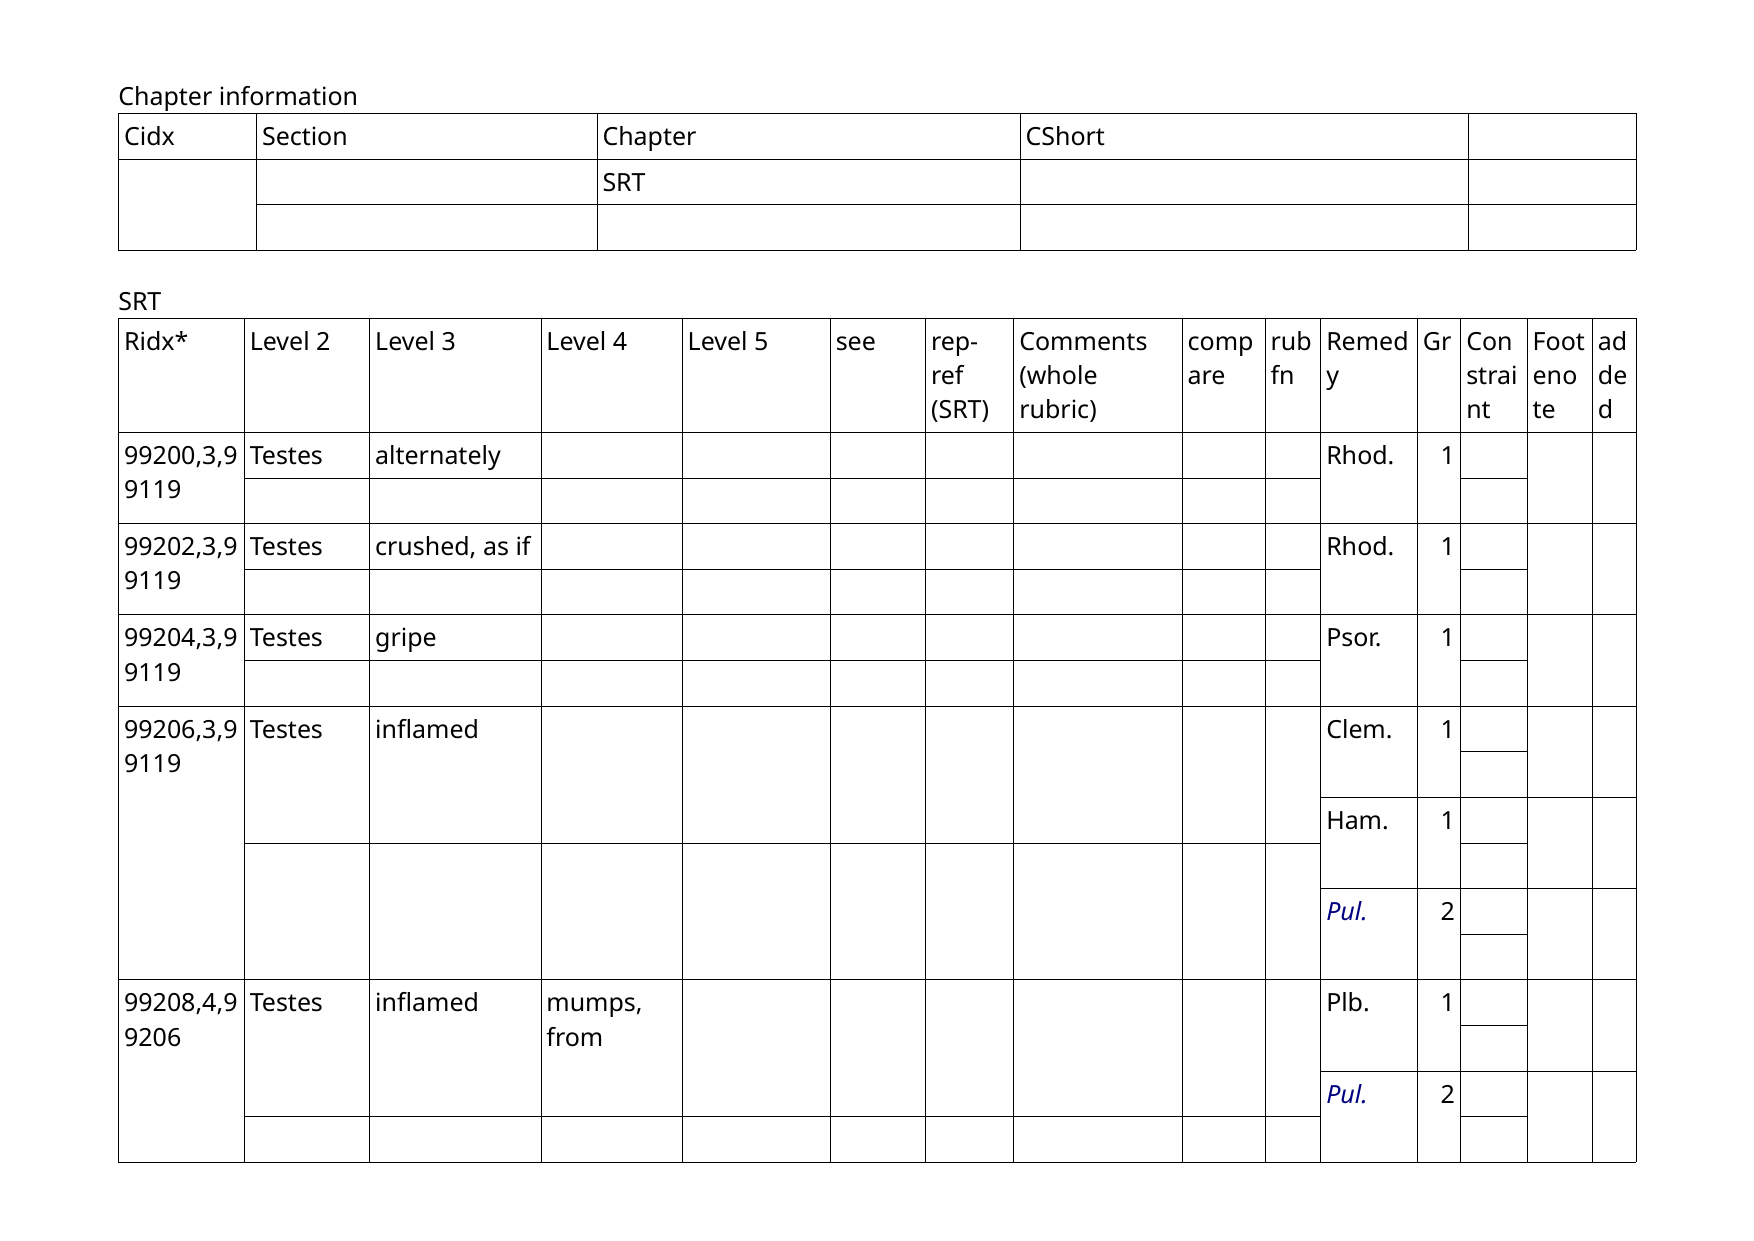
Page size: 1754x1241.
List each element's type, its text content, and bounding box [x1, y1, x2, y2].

table_cell [1183, 479, 1265, 523]
table_cell [1183, 980, 1265, 1116]
table_cell [683, 524, 830, 569]
table_cell Pul. [1321, 889, 1417, 979]
table_cell SRT [598, 160, 1020, 204]
table_cell [926, 1117, 1013, 1162]
table_cell [1266, 615, 1320, 660]
table_header rep-ref (SRT) [926, 319, 1013, 432]
table_cell [1183, 433, 1265, 477]
table_cell [1461, 661, 1527, 706]
table_cell [926, 524, 1013, 569]
table_cell [1461, 707, 1527, 751]
table_cell alternately [370, 433, 541, 477]
table_cell Rhod. [1321, 433, 1417, 523]
table_cell 2 [1418, 889, 1460, 979]
table_cell [370, 570, 541, 614]
text Chapter information [118, 79, 1636, 113]
table_cell [1528, 889, 1592, 979]
table_cell [926, 980, 1013, 1116]
table_header [1469, 114, 1636, 158]
table_cell [1014, 707, 1182, 842]
table_cell 2 [1418, 1072, 1460, 1162]
table_cell 1 [1418, 433, 1460, 523]
table_cell [245, 1117, 369, 1162]
table_cell [1528, 980, 1592, 1071]
table_cell [831, 980, 925, 1116]
table_cell [245, 844, 369, 979]
table_header added [1593, 319, 1636, 432]
table_header Cidx [119, 114, 256, 158]
table_cell [1593, 524, 1636, 614]
table_cell 1 [1418, 798, 1460, 888]
table_cell [1266, 707, 1320, 842]
table_cell [1461, 752, 1527, 797]
table_cell [1593, 798, 1636, 888]
table_cell [542, 615, 682, 660]
table_cell [1014, 524, 1182, 569]
table_header CShort [1021, 114, 1468, 158]
table_cell Ham. [1321, 798, 1417, 888]
table_cell [1461, 524, 1527, 569]
table_header Comments (whole rubric) [1014, 319, 1182, 432]
table_cell mumps, from [542, 980, 682, 1116]
table_cell [831, 570, 925, 614]
table_header see [831, 319, 925, 432]
table_cell [926, 570, 1013, 614]
table_cell [1528, 433, 1592, 523]
table_cell [831, 615, 925, 660]
table_cell 99202,3,99119 [119, 524, 244, 614]
table_cell 1 [1418, 707, 1460, 797]
table_cell Testes [245, 524, 369, 569]
table_cell [1014, 980, 1182, 1116]
table_cell inflamed [370, 980, 541, 1116]
table_cell [1469, 160, 1636, 204]
table_cell [1014, 844, 1182, 979]
table_cell [926, 615, 1013, 660]
table_cell [1461, 479, 1527, 523]
table_cell [1461, 1072, 1527, 1116]
table_cell [542, 479, 682, 523]
table_cell [831, 844, 925, 979]
table_header Chapter [598, 114, 1020, 158]
table_cell [1021, 160, 1468, 204]
table_cell [245, 570, 369, 614]
table_cell [683, 1117, 830, 1162]
table_cell [542, 433, 682, 477]
table_cell [1266, 524, 1320, 569]
table_cell [1014, 433, 1182, 477]
table_cell [1461, 615, 1527, 660]
table_cell [542, 661, 682, 706]
table_cell [1461, 570, 1527, 614]
table_cell 99204,3,99119 [119, 615, 244, 706]
table_cell 99206,3,99119 [119, 707, 244, 979]
table_header Remedy [1321, 319, 1417, 432]
table_cell 99208,4,99206 [119, 980, 244, 1162]
table_cell [831, 524, 925, 569]
table_cell [1461, 433, 1527, 477]
table_cell [542, 707, 682, 842]
table_cell [542, 524, 682, 569]
table_header Level 2 [245, 319, 369, 432]
table_cell [370, 1117, 541, 1162]
table_cell Testes [245, 707, 369, 842]
table_cell [1014, 615, 1182, 660]
table_cell [1183, 615, 1265, 660]
table_header compare [1183, 319, 1265, 432]
table_cell [1469, 205, 1636, 250]
table_cell [683, 570, 830, 614]
table_cell [1593, 980, 1636, 1071]
table_cell 1 [1418, 615, 1460, 706]
table_cell [1266, 844, 1320, 979]
table_cell [1528, 798, 1592, 888]
table_cell [831, 479, 925, 523]
table_cell [926, 844, 1013, 979]
table_cell [1461, 1117, 1527, 1162]
table_header Level 5 [683, 319, 830, 432]
table_header Gr [1418, 319, 1460, 432]
table_cell [1014, 570, 1182, 614]
table_cell [1461, 1026, 1527, 1071]
table_cell [1593, 889, 1636, 979]
table_cell Psor. [1321, 615, 1417, 706]
table_cell [1021, 205, 1468, 250]
table_cell [370, 661, 541, 706]
table_cell [542, 1117, 682, 1162]
table_cell [1014, 479, 1182, 523]
table_header Constraint [1461, 319, 1527, 432]
table_cell [257, 160, 597, 204]
table_header Level 4 [542, 319, 682, 432]
table_cell [683, 615, 830, 660]
table_cell [1183, 1117, 1265, 1162]
text SRT [118, 284, 1636, 318]
table_cell gripe [370, 615, 541, 660]
table_header Level 3 [370, 319, 541, 432]
table_cell [1014, 1117, 1182, 1162]
table_cell [1266, 1117, 1320, 1162]
table_cell [257, 205, 597, 250]
table_cell [598, 205, 1020, 250]
table_cell [542, 570, 682, 614]
table_cell [1461, 980, 1527, 1025]
table_header Footenote [1528, 319, 1592, 432]
table_cell [831, 707, 925, 842]
table_cell Testes [245, 615, 369, 660]
table_cell [1461, 935, 1527, 979]
table_cell [1528, 707, 1592, 797]
table_cell [1014, 661, 1182, 706]
table_cell Rhod. [1321, 524, 1417, 614]
table_cell [1528, 524, 1592, 614]
table_cell [683, 980, 830, 1116]
table_cell [1183, 661, 1265, 706]
table_cell 99200,3,99119 [119, 433, 244, 523]
table_cell [1266, 980, 1320, 1116]
table_header Section [257, 114, 597, 158]
table_cell [1593, 615, 1636, 706]
table_cell crushed, as if [370, 524, 541, 569]
table_cell [683, 433, 830, 477]
table_cell [245, 479, 369, 523]
table_header Ridx* [119, 319, 244, 432]
table_cell [1266, 570, 1320, 614]
table_cell Testes [245, 433, 369, 477]
table_cell [926, 433, 1013, 477]
table_cell [1528, 615, 1592, 706]
table_cell [1266, 433, 1320, 477]
table_cell [1593, 707, 1636, 797]
table_cell Testes [245, 980, 369, 1116]
table_cell [1593, 433, 1636, 523]
table_cell [926, 479, 1013, 523]
table_cell [1461, 798, 1527, 842]
table_cell [1461, 889, 1527, 934]
table_cell Pul. [1321, 1072, 1417, 1162]
table_cell [1183, 524, 1265, 569]
table_cell 1 [1418, 980, 1460, 1071]
table_cell [926, 661, 1013, 706]
table_cell [1266, 479, 1320, 523]
table_cell [119, 160, 256, 250]
table_cell [370, 844, 541, 979]
table_cell [1183, 707, 1265, 842]
table_cell [926, 707, 1013, 842]
table_cell 1 [1418, 524, 1460, 614]
table_cell [370, 479, 541, 523]
table_cell inflamed [370, 707, 541, 842]
table_cell [831, 661, 925, 706]
table_cell [1528, 1072, 1592, 1162]
table_cell [1183, 570, 1265, 614]
table_cell [542, 844, 682, 979]
table_cell [683, 479, 830, 523]
table_cell [245, 661, 369, 706]
table_cell [1266, 661, 1320, 706]
table_cell [683, 707, 830, 842]
table_cell [1183, 844, 1265, 979]
table_cell Clem. [1321, 707, 1417, 797]
table_cell [683, 844, 830, 979]
table_cell Plb. [1321, 980, 1417, 1071]
table_cell [1461, 844, 1527, 888]
table_header rub fn [1266, 319, 1320, 432]
table_cell [831, 433, 925, 477]
table_cell [1593, 1072, 1636, 1162]
table_cell [683, 661, 830, 706]
table_cell [831, 1117, 925, 1162]
